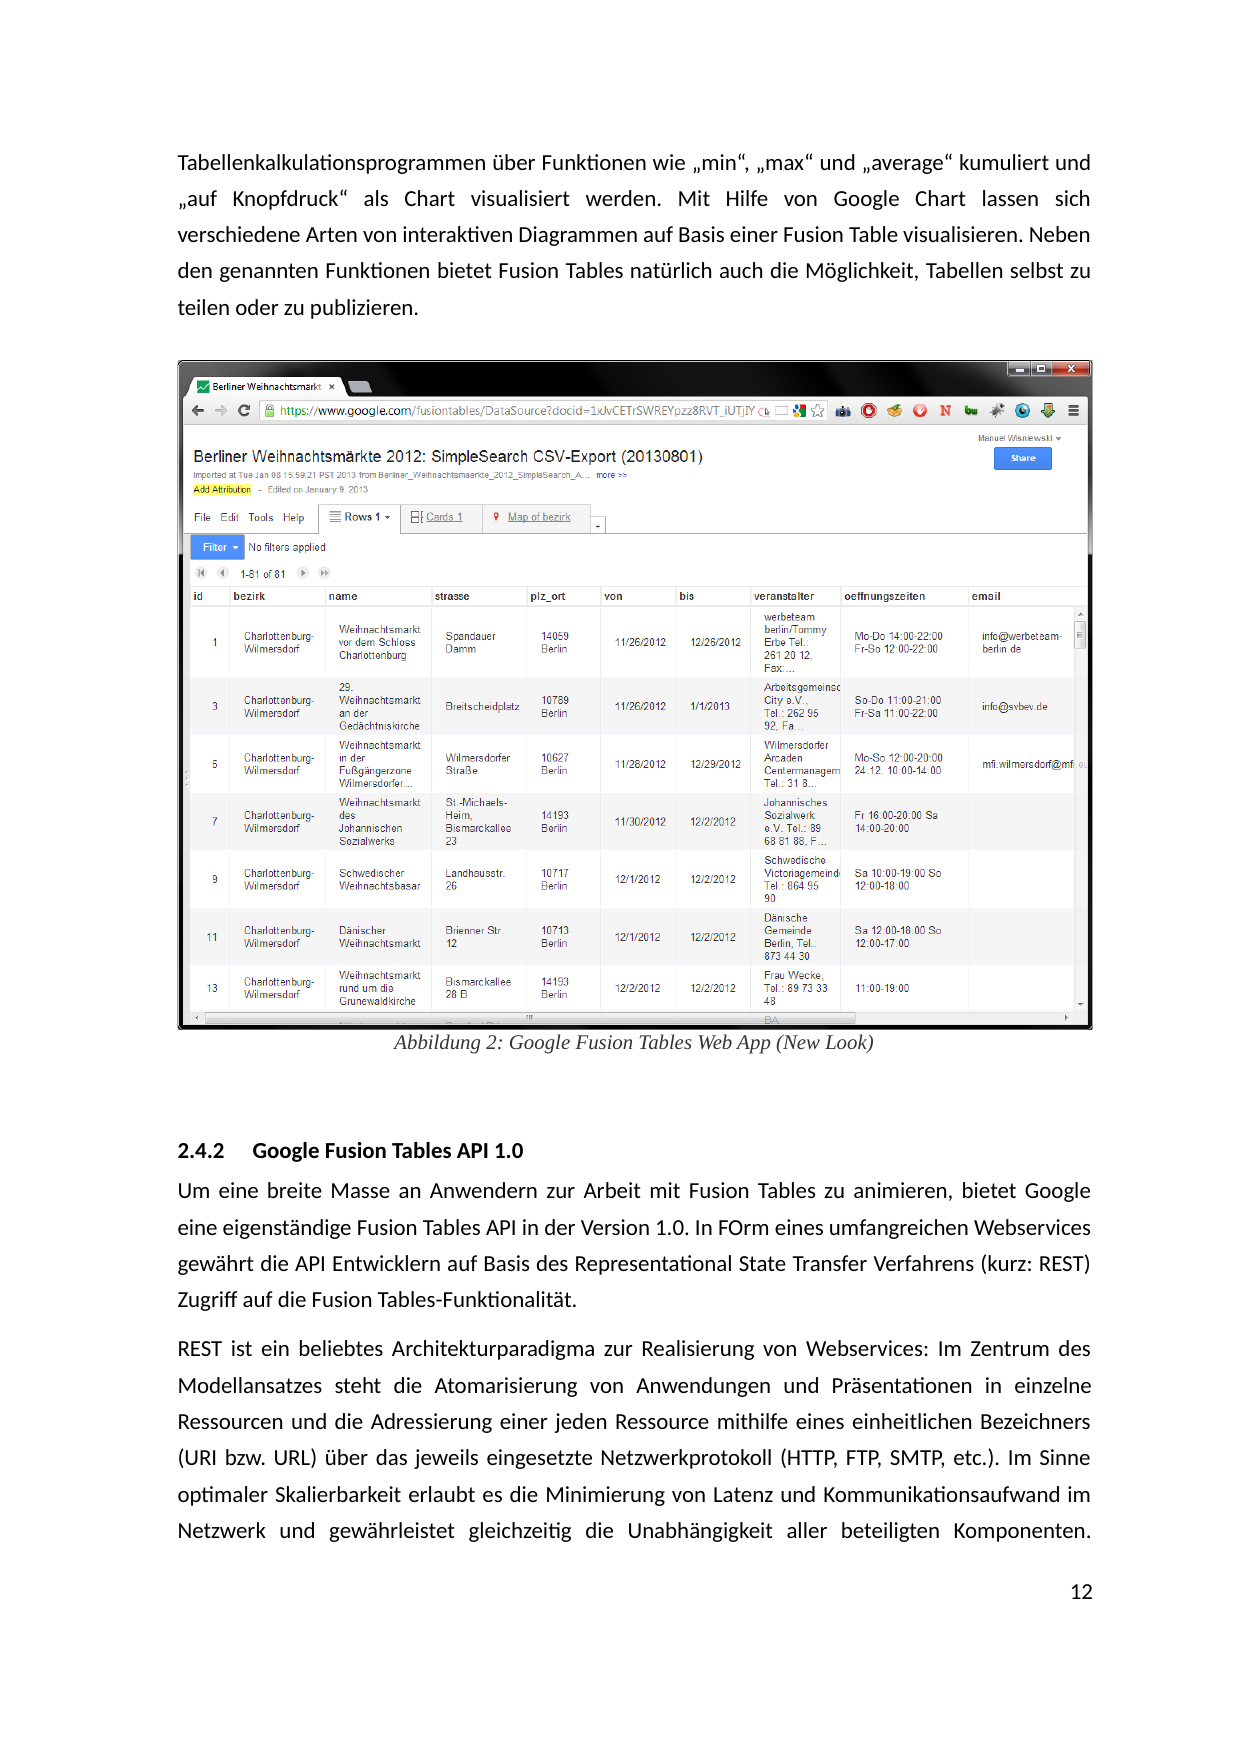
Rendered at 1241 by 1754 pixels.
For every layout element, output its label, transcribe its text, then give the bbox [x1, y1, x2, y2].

text Um eine breite Masse an Anwendern zur Arbeit mit Fusion Tables zu animieren, bietet Google eine eigenständige Fusion Tables API in der Version 1.0. In FOrm eines umfangreichen Webservices gewährt die API Entwicklern auf Basis des Representational State Transfer Verfahrens (kurz: REST) Zugriff auf die Fusion Tables-Funktionalität. [177, 1177, 1093, 1314]
text REST ist ein beliebtes Architekturparadigma zur Realisierung von Webservices: Im Zentrum des Modellansatzes steht die Atomarisierung von Anwendungen und Präsentationen in einzelne Ressourcen und die Adressierung einer jeden Ressource mithilfe eines einheitlichen Bezeichners (URI bzw. URL) über das jeweils eingesetzte Netzwerkprotokoll (HTTP, FTP, SMTP, etc.). Im Sinne optimaler Skalierbarkeit erlaubt es die Minimierung von Latenz und Kommunikationsaufwand im Netzwerk und gewährleistet gleichzeitig die Unabhängigkeit aller beteiligten Komponenten. [177, 1334, 1093, 1544]
subtitle Google Fusion Tables API 1.0 [177, 1136, 1093, 1164]
picture [177, 360, 1093, 1030]
text Tabellenkalkulationsprogrammen über Funktionen wie „min“, „max“ und „average“ kumuliert und „auf Knopfdruck“ als Chart visualisiert werden. Mit Hilfe von Google Chart lassen sich verschiedene Arten von interaktiven Diagrammen auf Basis einer Fusion Table visualisieren. Neben den genannten Funktionen bietet Fusion Tables natürlich auch die Möglichkeit, Tabellen selbst zu teilen oder zu publizieren. [177, 148, 1093, 321]
text Abbildung 2: Google Fusion Tables Web App (New Look) [177, 1030, 1093, 1054]
